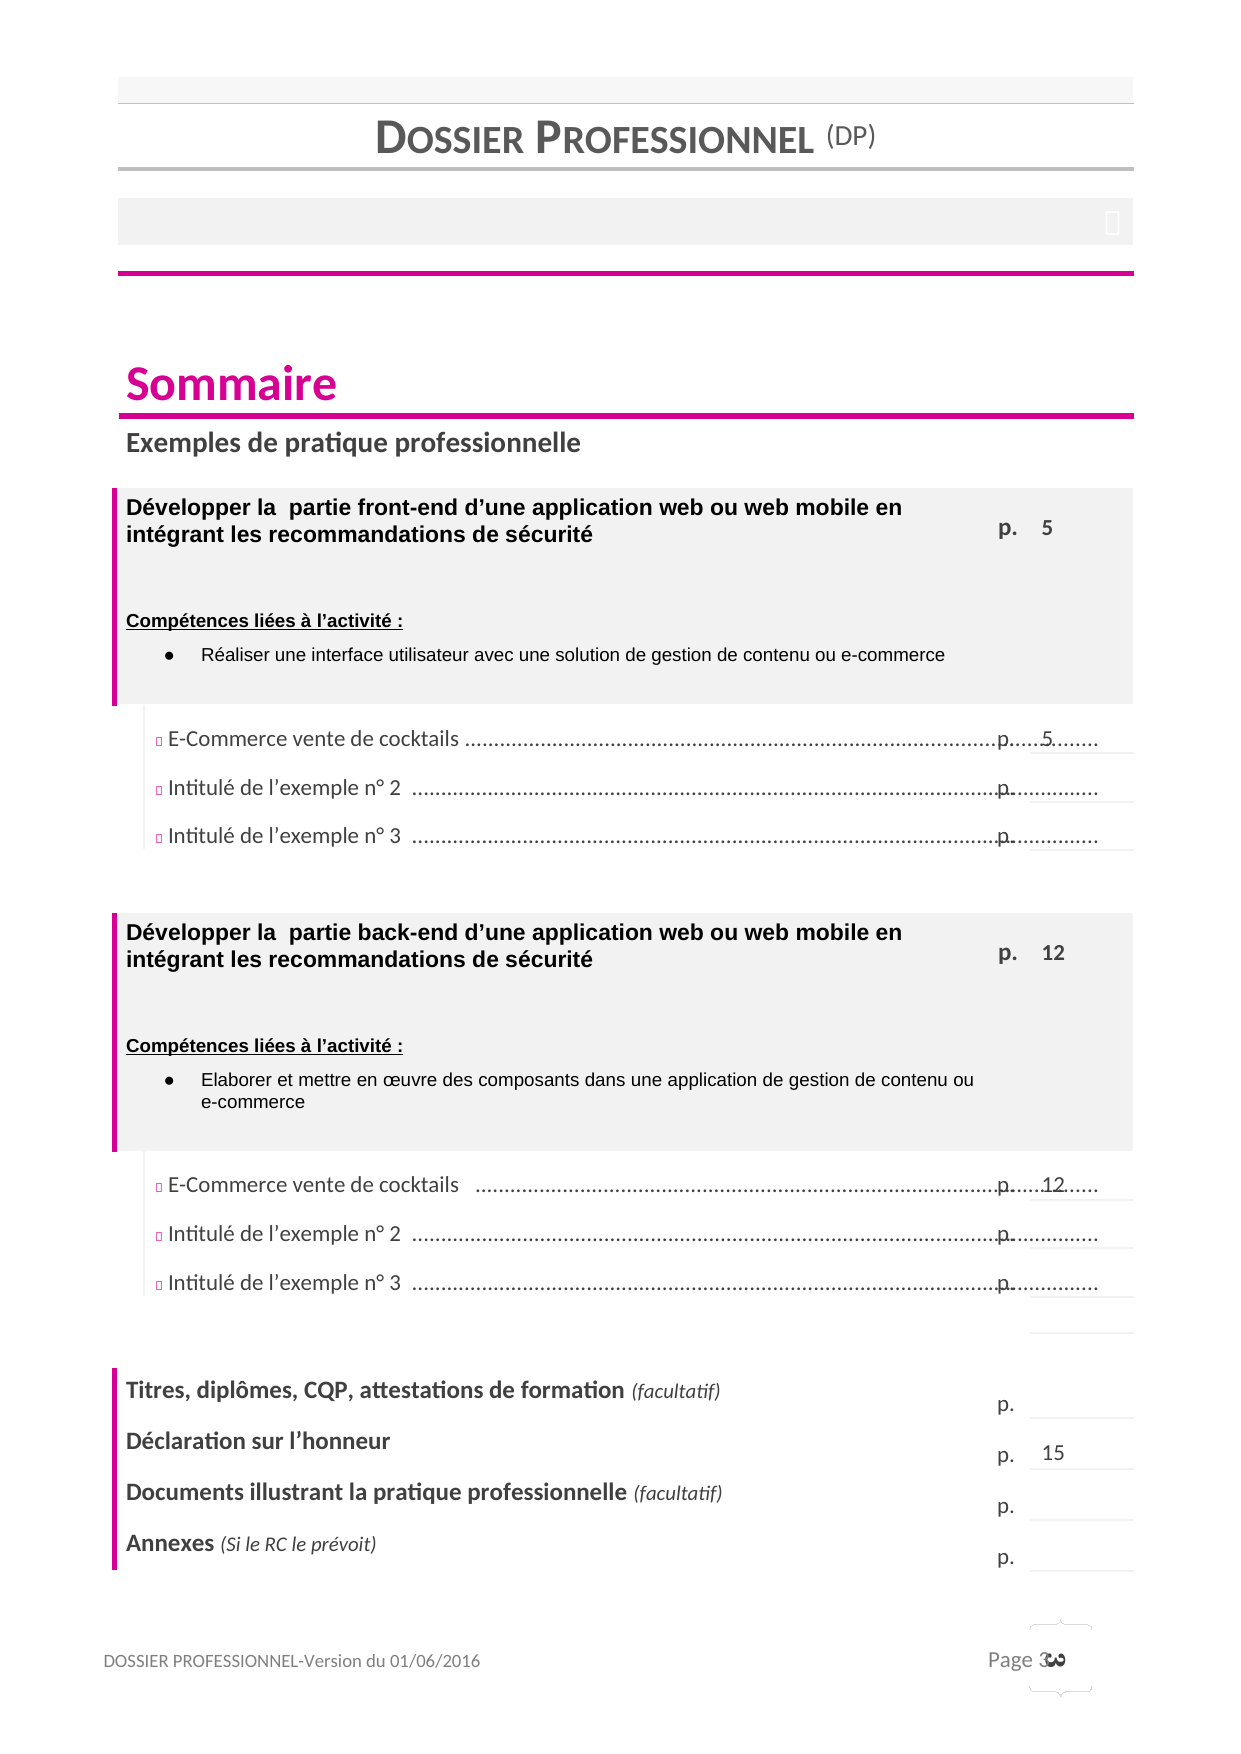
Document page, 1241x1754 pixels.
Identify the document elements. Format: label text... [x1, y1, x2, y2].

table_cell p. [986, 1368, 1030, 1417]
table_cell [986, 984, 1030, 1029]
table_cell [144, 1332, 986, 1368]
table_cell Exemples de pratique professionnelle [115, 413, 1133, 488]
table_cell [144, 849, 986, 913]
table_cell p. [986, 488, 1030, 559]
table_cell p. [986, 1417, 1030, 1468]
table_cell p. [986, 913, 1030, 984]
table_cell  Intitulé de l’exemple n° 2 [145, 752, 986, 801]
table_cell [1030, 1029, 1133, 1151]
table_cell 5 [1030, 488, 1133, 559]
table_cell 12 [1030, 1151, 1133, 1199]
table_cell Compétences liées à l’activité : Elaborer et mettre en œuvre des composants dans une application de gestion de contenu ou e-commerce [117, 1029, 986, 1151]
table_cell [1030, 1298, 1133, 1332]
table_cell Compétences liées à l’activité : Réaliser une interface utilisateur avec une solution de gestion de contenu ou e-commerce [117, 604, 986, 704]
table_cell 15 [1030, 1419, 1133, 1468]
table_cell [1030, 1201, 1133, 1247]
table_cell 12 [1030, 913, 1133, 984]
table_cell [1030, 1249, 1133, 1296]
table_cell [1030, 1470, 1133, 1519]
table_cell [115, 1296, 144, 1332]
table_cell p. [986, 1199, 1030, 1247]
table_cell Développer la partie front-end d’une application web ou web mobile en intégrant les recommandations de sécurité [117, 488, 986, 559]
table_cell [1030, 984, 1133, 1029]
table_cell [986, 849, 1030, 913]
table_cell Annexes (Si le RC le prévoit) [117, 1519, 986, 1570]
table_cell [115, 1332, 144, 1368]
table_cell Développer la partie back-end d’une application web ou web mobile en intégrant les recommandations de sécurité [117, 913, 986, 984]
table_cell p. [986, 1151, 1030, 1199]
table_cell p. [986, 705, 1030, 752]
table_cell Titres, diplômes, CQP, attestations de formation (facultatif) [117, 1368, 986, 1417]
table_cell p. [986, 1468, 1030, 1519]
table_cell [115, 706, 143, 752]
table_cell  E-Commerce vente de cocktails [145, 1151, 986, 1199]
table_cell p. [986, 1519, 1030, 1570]
table_cell [1030, 1368, 1133, 1417]
table_cell p. [986, 801, 1030, 849]
table_cell [117, 559, 986, 604]
table_cell [1030, 803, 1133, 849]
table_cell [1030, 754, 1133, 801]
table_cell [115, 1247, 143, 1296]
table_cell [1030, 1521, 1133, 1570]
table_cell p. [986, 1247, 1030, 1296]
table_cell 5 [1030, 705, 1133, 752]
table_cell [986, 1029, 1030, 1151]
table_cell [115, 752, 143, 801]
table_cell [115, 1199, 143, 1247]
table_cell [117, 984, 986, 1029]
table_cell [986, 1332, 1030, 1368]
table_cell [1030, 559, 1133, 604]
table_cell [986, 559, 1030, 604]
table_cell [115, 801, 143, 849]
table_cell Documents illustrant la pratique professionnelle (facultatif) [117, 1468, 986, 1519]
table_cell [1030, 1334, 1133, 1368]
table_header Sommaire [115, 345, 1133, 412]
table_cell  Intitulé de l’exemple n° 2 [145, 1199, 986, 1247]
table_cell [115, 1152, 143, 1199]
table_cell  E-Commerce vente de cocktails [145, 705, 986, 752]
table_cell [1030, 851, 1133, 913]
table_cell  Intitulé de l’exemple n° 3 [145, 801, 986, 849]
table_cell [986, 604, 1030, 704]
table_cell [115, 849, 144, 913]
table_cell [1030, 604, 1133, 704]
table_cell Déclaration sur l’honneur [117, 1417, 986, 1468]
table_cell p. [986, 752, 1030, 801]
table_cell [144, 1296, 986, 1332]
table_cell  Intitulé de l’exemple n° 3 [145, 1247, 986, 1296]
table_cell [986, 1296, 1030, 1332]
